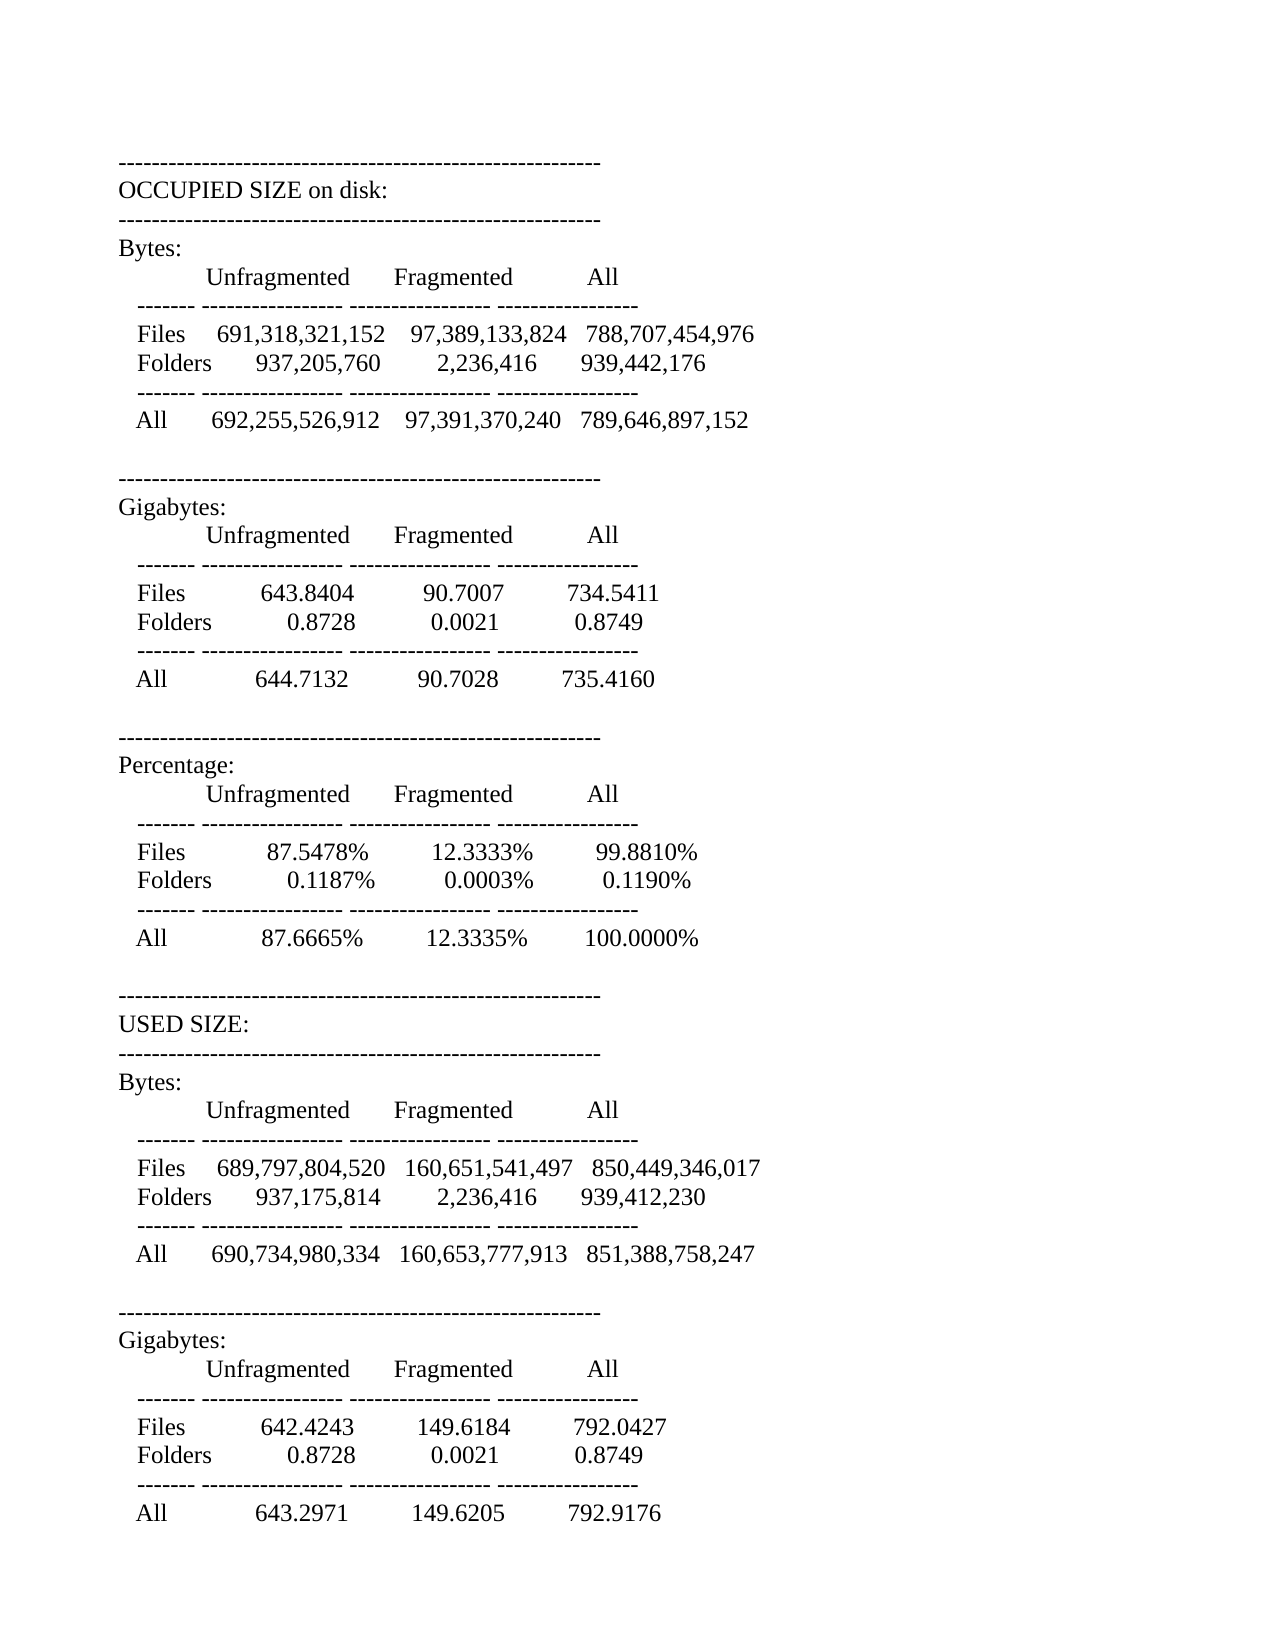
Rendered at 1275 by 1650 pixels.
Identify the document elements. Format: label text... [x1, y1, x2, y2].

text ---------------------------------------------------------- [118, 981, 1157, 1009]
text Files 691,318,321,152 97,389,133,824 788,707,454,976 [118, 319, 1157, 348]
text ------- ----------------- ----------------- ----------------- [118, 1469, 1157, 1498]
text OCCUPIED SIZE on disk: [118, 176, 1157, 204]
text ------- ----------------- ----------------- ----------------- [118, 1211, 1157, 1239]
text ------- ----------------- ----------------- ----------------- [118, 549, 1157, 578]
text ------- ----------------- ----------------- ----------------- [118, 1124, 1157, 1153]
text Unfragmented Fragmented All [118, 1096, 1157, 1124]
text Files 87.5478% 12.3333% 99.8810% [118, 837, 1157, 866]
text All 87.6665% 12.3335% 100.0000% [118, 923, 1157, 952]
text Files 642.4243 149.6184 792.0427 [118, 1412, 1157, 1441]
text Folders 937,205,760 2,236,416 939,442,176 [118, 348, 1157, 377]
text Unfragmented Fragmented All [118, 521, 1157, 549]
text ------- ----------------- ----------------- ----------------- [118, 377, 1157, 406]
text All 643.2971 149.6205 792.9176 [118, 1498, 1157, 1527]
text ---------------------------------------------------------- [118, 463, 1157, 492]
text Unfragmented Fragmented All [118, 1354, 1157, 1383]
text Folders 0.1187% 0.0003% 0.1190% [118, 866, 1157, 894]
text Folders 0.8728 0.0021 0.8749 [118, 1441, 1157, 1469]
text ------- ----------------- ----------------- ----------------- [118, 291, 1157, 319]
text ------- ----------------- ----------------- ----------------- [118, 894, 1157, 923]
text Gigabytes: [118, 1326, 1157, 1354]
text Bytes: [118, 233, 1157, 262]
text Folders 0.8728 0.0021 0.8749 [118, 607, 1157, 636]
text Percentage: [118, 751, 1157, 779]
text Bytes: [118, 1067, 1157, 1096]
text ---------------------------------------------------------- [118, 722, 1157, 751]
text ------- ----------------- ----------------- ----------------- [118, 808, 1157, 837]
text Folders 937,175,814 2,236,416 939,412,230 [118, 1182, 1157, 1211]
text ------- ----------------- ----------------- ----------------- [118, 1383, 1157, 1412]
text ---------------------------------------------------------- [118, 1038, 1157, 1067]
text ---------------------------------------------------------- [118, 204, 1157, 233]
text Unfragmented Fragmented All [118, 779, 1157, 808]
text USED SIZE: [118, 1009, 1157, 1038]
text ---------------------------------------------------------- [118, 147, 1157, 176]
text Files 689,797,804,520 160,651,541,497 850,449,346,017 [118, 1153, 1157, 1182]
text Unfragmented Fragmented All [118, 262, 1157, 291]
text Files 643.8404 90.7007 734.5411 [118, 578, 1157, 607]
text ---------------------------------------------------------- [118, 1297, 1157, 1326]
text All 690,734,980,334 160,653,777,913 851,388,758,247 [118, 1239, 1157, 1268]
text Gigabytes: [118, 492, 1157, 521]
text All 692,255,526,912 97,391,370,240 789,646,897,152 [118, 406, 1157, 434]
text ------- ----------------- ----------------- ----------------- [118, 636, 1157, 664]
text All 644.7132 90.7028 735.4160 [118, 664, 1157, 693]
